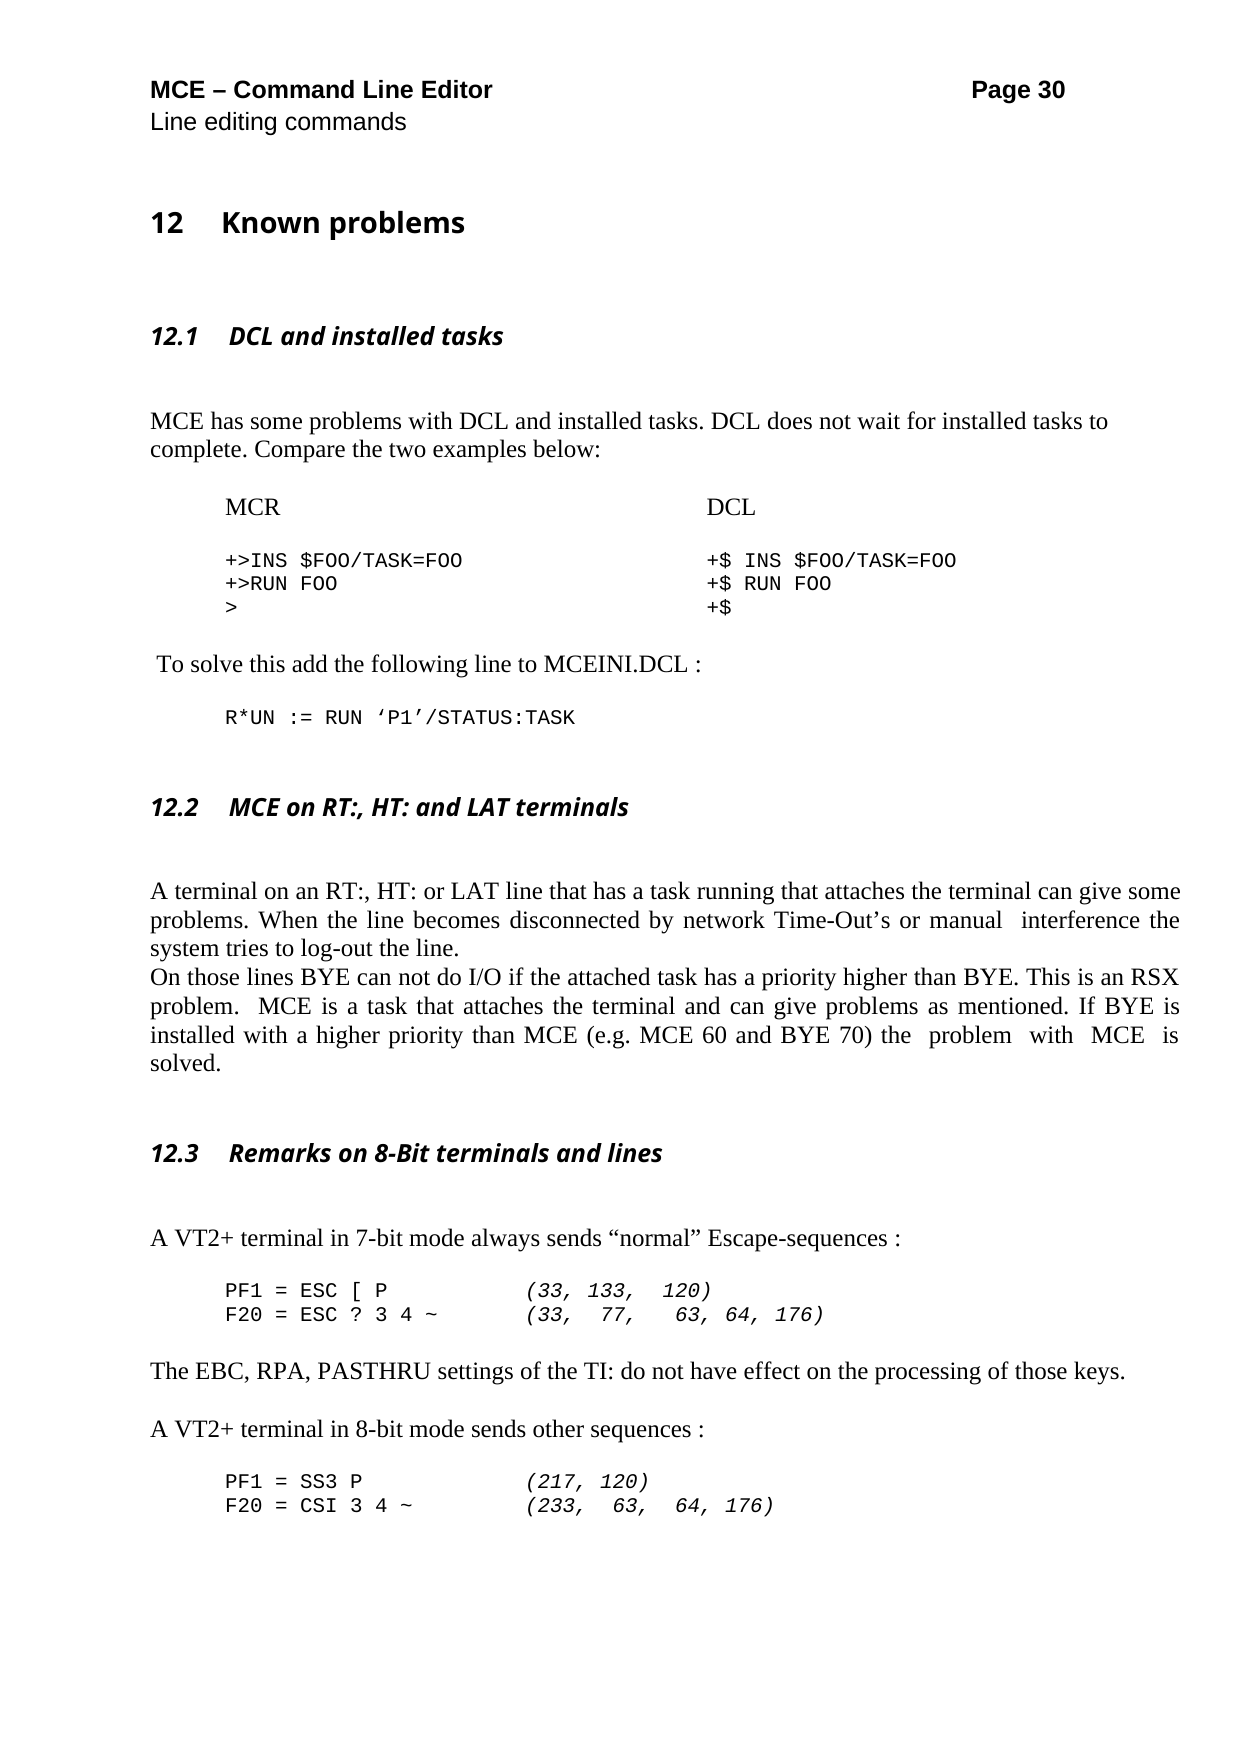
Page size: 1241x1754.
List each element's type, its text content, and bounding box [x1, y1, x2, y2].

text F20 = ESC ? 3 4 ~ (33, 77, 63, 64, 176) [225, 1304, 1181, 1327]
text A terminal on an RT:, HT: or LAT line that has a task running that attaches the terminal can give some problems. When the line becomes disconnected by network Time-Out’s or manual interference the system tries to log-out the line. [150, 876, 1181, 962]
subtitle DCL and installed tasks [150, 319, 1181, 353]
table_cell +>INS $FOO/TASK=FOO [139, 550, 620, 573]
table_cell > [139, 597, 620, 621]
text MCE has some problems with DCL and installed tasks. DCL does not wait for installed tasks to complete. Compare the two examples below: [150, 406, 1181, 463]
text PF1 = ESC [ P (33, 133, 120) [225, 1280, 1181, 1304]
text A VT2+ terminal in 7-bit mode always sends “normal” Escape-sequences : [150, 1223, 1181, 1251]
subtitle MCE on RT:, HT: and LAT terminals [150, 789, 1181, 823]
text R*UN := RUN ‘P1’/STATUS:TASK [225, 707, 1181, 730]
table_header MCR [139, 492, 620, 549]
text On those lines BYE can not do I/O if the attached task has a priority higher than BYE. This is an RSX problem. MCE is a task that attaches the terminal and can give problems as mentioned. If BYE is installed with a higher priority than MCE (e.g. MCE 60 and BYE 70) the problem with MCE is solved. [150, 962, 1181, 1077]
table_cell +$ INS $FOO/TASK=FOO [620, 550, 1101, 573]
text To solve this add the following line to MCEINI.DCL : [150, 649, 1181, 678]
table_cell +>RUN FOO [139, 573, 620, 597]
text A VT2+ terminal in 8-bit mode sends other sequences : [150, 1414, 1181, 1442]
table_cell +$ [620, 597, 1101, 621]
text The EBC, RPA, PASTHRU settings of the TI: do not have effect on the processing of those keys. [150, 1356, 1181, 1385]
subtitle Known problems [150, 203, 1181, 242]
text F20 = CSI 3 4 ~ (233, 63, 64, 176) [225, 1495, 1181, 1518]
table_header DCL [620, 492, 1101, 549]
subtitle Remarks on 8-Bit terminals and lines [150, 1136, 1181, 1170]
table_cell +$ RUN FOO [620, 573, 1101, 597]
text PF1 = SS3 P (217, 120) [225, 1471, 1181, 1495]
